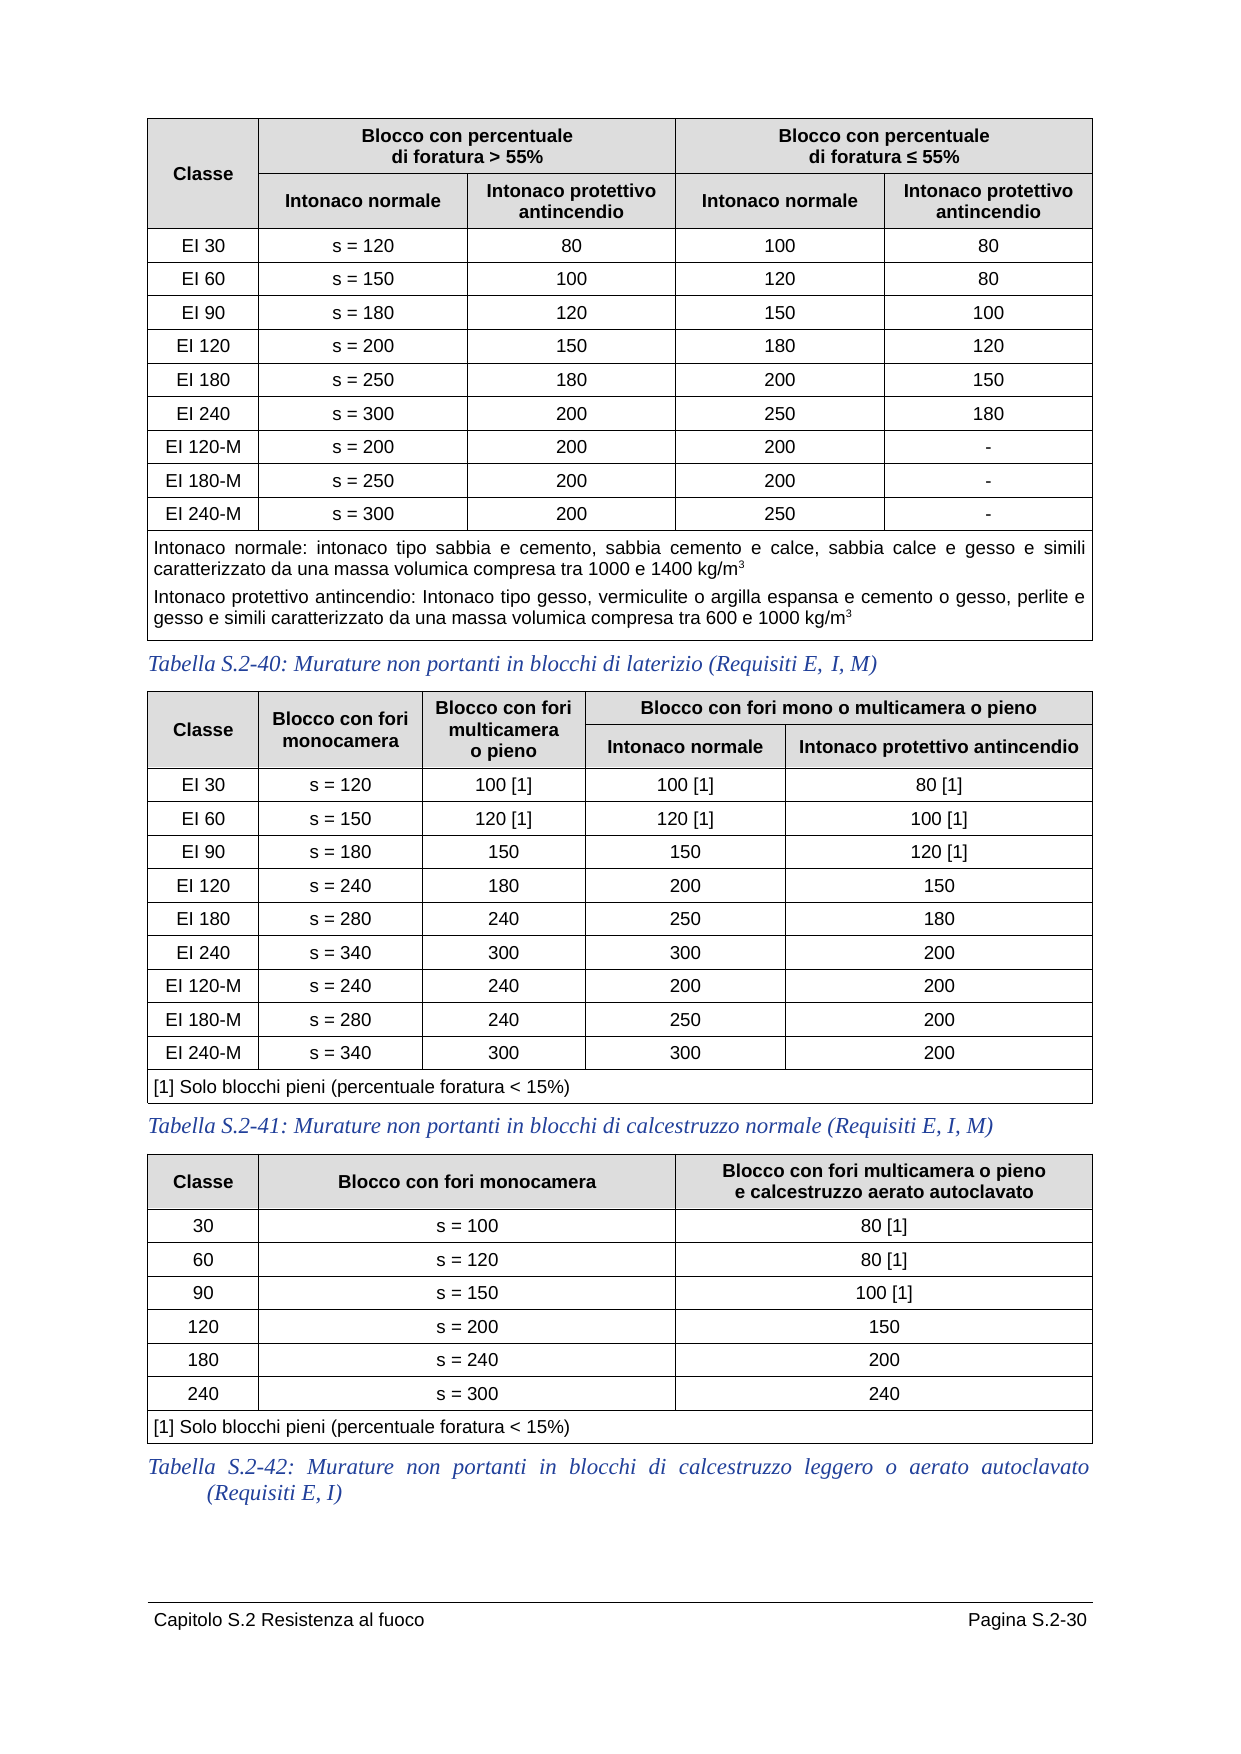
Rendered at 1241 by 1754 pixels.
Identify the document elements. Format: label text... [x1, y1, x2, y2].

table_cell EI 180 [148, 364, 258, 396]
table_cell s = 340 [259, 936, 422, 969]
table_cell Intonaco normale [676, 174, 884, 228]
table_cell 200 [468, 431, 675, 463]
table_cell s = 150 [259, 1277, 675, 1309]
table_header Blocco con fori multicamera o pieno [423, 692, 585, 767]
table_cell EI 60 [148, 802, 258, 834]
table_cell Intonaco protettivo antincendio [885, 174, 1092, 228]
table_header Blocco con percentuale di foratura ≤ 55% [676, 119, 1092, 173]
table_cell s = 200 [259, 431, 467, 463]
table_cell 200 [786, 1003, 1092, 1036]
table_cell 100 [1] [423, 769, 585, 801]
table_cell 120 [148, 1310, 258, 1343]
table_cell - [885, 464, 1092, 497]
table_cell EI 240 [148, 936, 258, 969]
table_cell 80 [885, 229, 1092, 262]
table_cell Intonaco protettivo antincendio [786, 725, 1092, 767]
table_cell EI 30 [148, 769, 258, 801]
table_cell EI 180 [148, 903, 258, 935]
table_header Blocco con fori mono o multicamera o pieno [586, 692, 1092, 724]
table_cell 120 [676, 263, 884, 295]
table_cell 300 [586, 936, 785, 969]
table_cell 250 [586, 903, 785, 935]
table_cell EI 120-M [148, 970, 258, 1002]
table_cell 150 [423, 836, 585, 868]
table_cell 180 [786, 903, 1092, 935]
table_cell 240 [423, 903, 585, 935]
table_cell 80 [1] [786, 769, 1092, 801]
table_cell 300 [423, 936, 585, 969]
table_cell s = 150 [259, 263, 467, 295]
table_cell 80 [1] [676, 1243, 1092, 1276]
table_cell EI 120-M [148, 431, 258, 463]
table_cell [1] Solo blocchi pieni (percentuale foratura < 15%) [148, 1411, 1092, 1443]
table_cell 200 [586, 869, 785, 902]
table_cell 120 [885, 330, 1092, 362]
table_cell EI 30 [148, 229, 258, 262]
table_cell 120 [1] [786, 836, 1092, 868]
table_header Blocco con fori monocamera [259, 1155, 675, 1208]
table_cell Intonaco protettivo antincendio [468, 174, 675, 228]
table_cell 300 [423, 1037, 585, 1069]
table_cell s = 250 [259, 464, 467, 497]
text Tabella S.2-41: Murature non portanti in blocchi di calcestruzzo normale (Requisiti E, I, M) [148, 1112, 1093, 1139]
table_cell s = 100 [259, 1210, 675, 1242]
table_cell s = 280 [259, 903, 422, 935]
table_cell s = 120 [259, 1243, 675, 1276]
table_cell 200 [468, 498, 675, 530]
table_cell EI 60 [148, 263, 258, 295]
table_cell EI 240-M [148, 1037, 258, 1069]
table_cell 150 [885, 364, 1092, 396]
table_cell 250 [586, 1003, 785, 1036]
table_cell 200 [786, 936, 1092, 969]
table_cell 100 [1] [676, 1277, 1092, 1309]
text Tabella S.2-40: Murature non portanti in blocchi di laterizio (Requisiti E, I, M) [148, 650, 1093, 676]
table_cell 100 [676, 229, 884, 262]
table_cell s = 240 [259, 869, 422, 902]
table_cell s = 150 [259, 802, 422, 834]
table_cell 180 [468, 364, 675, 396]
table_cell s = 300 [259, 397, 467, 429]
table_cell 200 [676, 364, 884, 396]
table_cell s = 200 [259, 1310, 675, 1343]
table_cell 150 [586, 836, 785, 868]
table_cell 100 [885, 296, 1092, 329]
table_cell 200 [586, 970, 785, 1002]
table_cell 120 [468, 296, 675, 329]
table_cell Intonaco normale: intonaco tipo sabbia e cemento, sabbia cemento e calce, sabbia calce e gesso e simili caratterizzato da una massa volumica compresa tra 1000 e 1400 kg/m3 Intonaco protettivo antincendio: Intonaco tipo gesso, vermiculite o argilla espansa e cemento o gesso, perlite e gesso e simili caratterizzato da una massa volumica compresa tra 600 e 1000 kg/m3 [148, 531, 1092, 640]
table_cell 180 [148, 1344, 258, 1376]
table_cell s = 240 [259, 970, 422, 1002]
table_cell 200 [468, 397, 675, 429]
table_cell 80 [468, 229, 675, 262]
table_cell 300 [586, 1037, 785, 1069]
table_cell 100 [1] [586, 769, 785, 801]
table_cell s = 250 [259, 364, 467, 396]
table_cell 240 [676, 1377, 1092, 1410]
table_cell 100 [1] [786, 802, 1092, 834]
table_cell EI 180-M [148, 1003, 258, 1036]
table_header Blocco con fori monocamera [259, 692, 422, 767]
table_cell 250 [676, 397, 884, 429]
table_cell 30 [148, 1210, 258, 1242]
table_header Classe [148, 119, 258, 228]
table_cell s = 240 [259, 1344, 675, 1376]
table_header Classe [148, 692, 258, 767]
table_cell 180 [885, 397, 1092, 429]
table_cell 240 [148, 1377, 258, 1410]
table_cell s = 280 [259, 1003, 422, 1036]
table_cell EI 90 [148, 836, 258, 868]
table_cell 180 [423, 869, 585, 902]
table_cell - [885, 498, 1092, 530]
table_cell 90 [148, 1277, 258, 1309]
table_cell 180 [676, 330, 884, 362]
table_cell 200 [676, 1344, 1092, 1376]
table_header Blocco con percentuale di foratura > 55% [259, 119, 675, 173]
text Tabella S.2-42: Murature non portanti in blocchi di calcestruzzo leggero o aerato autoclavato (Requisiti E, I) [148, 1453, 1093, 1505]
table_cell EI 240 [148, 397, 258, 429]
table_cell EI 240-M [148, 498, 258, 530]
table_cell 150 [468, 330, 675, 362]
table_cell 240 [423, 1003, 585, 1036]
table_cell s = 300 [259, 498, 467, 530]
table_cell 120 [1] [586, 802, 785, 834]
table_cell s = 180 [259, 836, 422, 868]
table_cell 240 [423, 970, 585, 1002]
table_cell s = 180 [259, 296, 467, 329]
table_cell 250 [676, 498, 884, 530]
table_cell s = 200 [259, 330, 467, 362]
table_cell EI 120 [148, 869, 258, 902]
table_cell [1] Solo blocchi pieni (percentuale foratura < 15%) [148, 1070, 1092, 1103]
table_cell 60 [148, 1243, 258, 1276]
table_cell Intonaco normale [259, 174, 467, 228]
table_cell 150 [676, 1310, 1092, 1343]
table_cell 200 [676, 464, 884, 497]
table_cell s = 300 [259, 1377, 675, 1410]
table_cell 200 [468, 464, 675, 497]
table_cell 80 [1] [676, 1210, 1092, 1242]
table_cell 200 [786, 1037, 1092, 1069]
table_cell s = 120 [259, 229, 467, 262]
table_cell - [885, 431, 1092, 463]
table_cell 200 [676, 431, 884, 463]
table_cell 120 [1] [423, 802, 585, 834]
table_cell 150 [676, 296, 884, 329]
table_cell s = 120 [259, 769, 422, 801]
table_cell EI 90 [148, 296, 258, 329]
table_header Classe [148, 1155, 258, 1208]
table_cell Intonaco normale [586, 725, 785, 767]
table_cell s = 340 [259, 1037, 422, 1069]
table_cell 150 [786, 869, 1092, 902]
table_header Blocco con fori multicamera o pieno e calcestruzzo aerato autoclavato [676, 1155, 1092, 1208]
table_cell 200 [786, 970, 1092, 1002]
table_cell EI 180-M [148, 464, 258, 497]
table_cell 80 [885, 263, 1092, 295]
table_cell 100 [468, 263, 675, 295]
table_cell EI 120 [148, 330, 258, 362]
